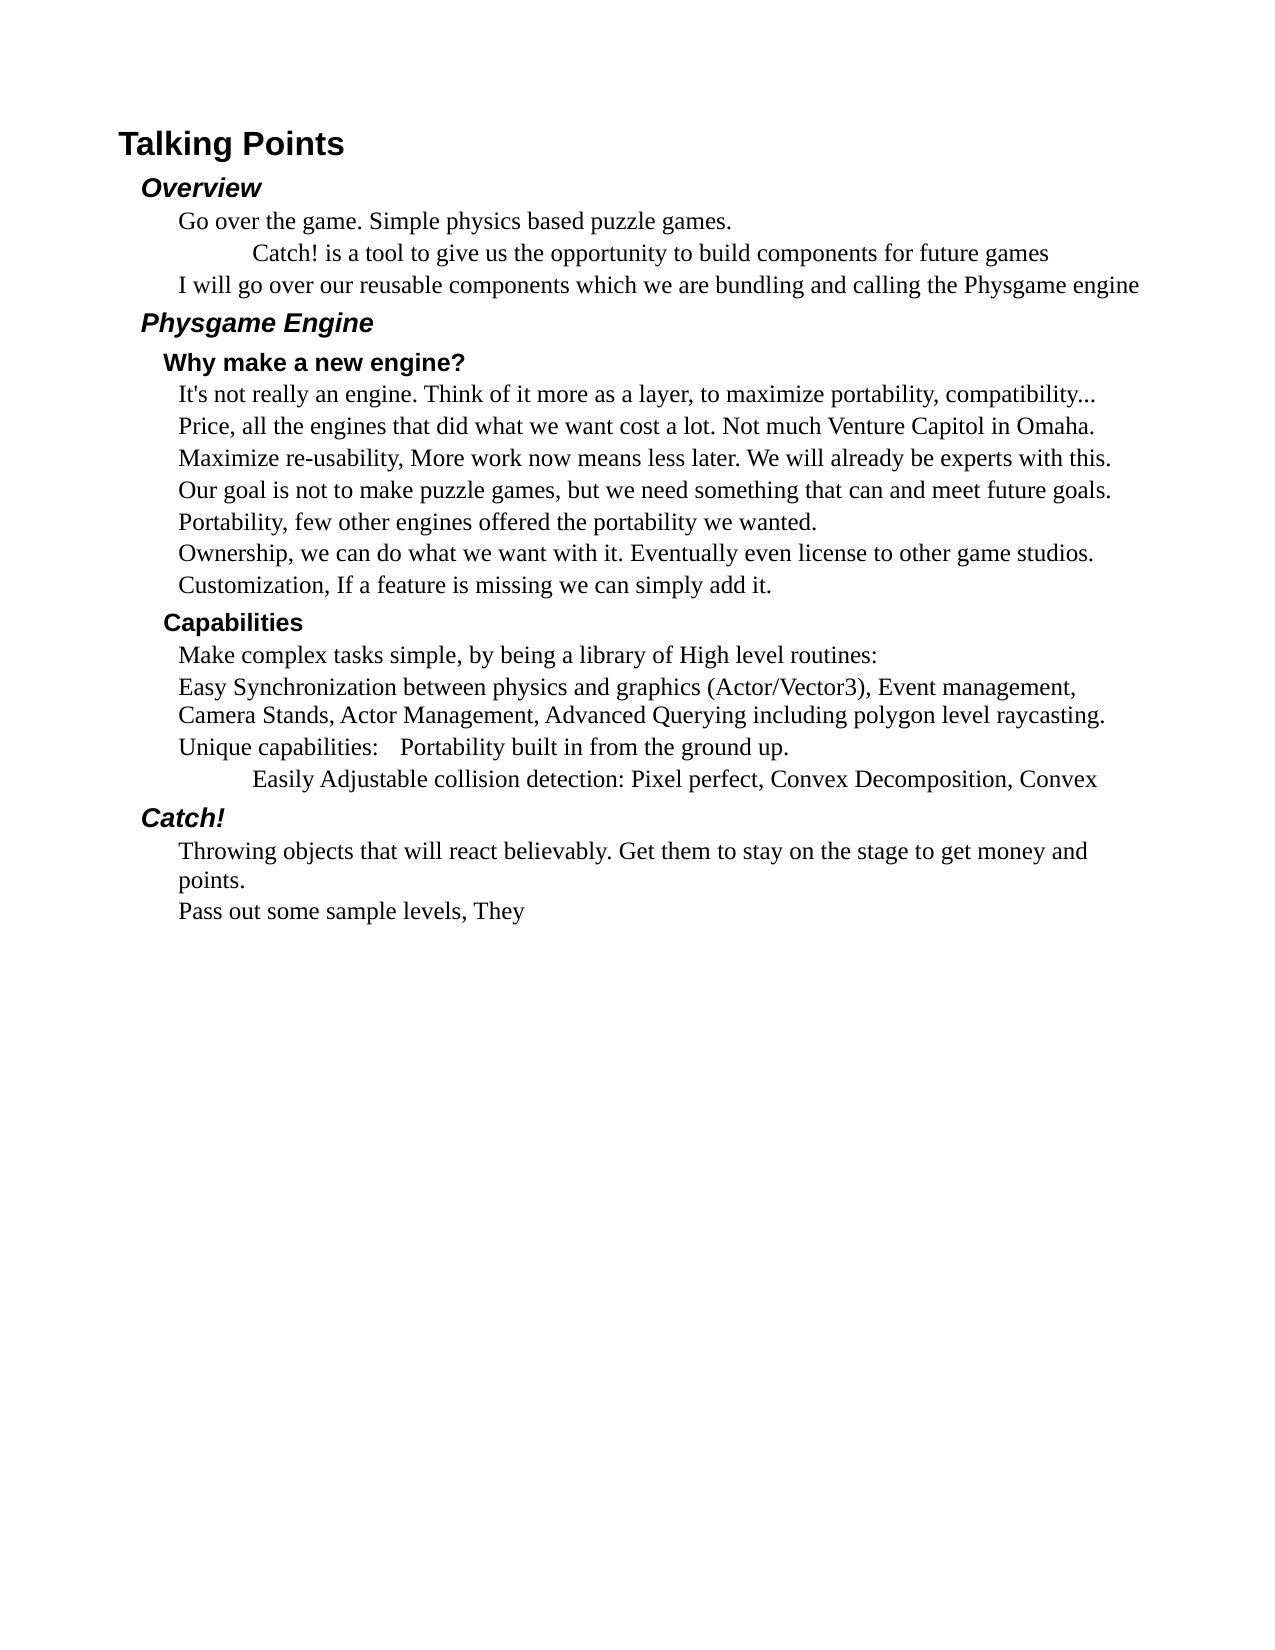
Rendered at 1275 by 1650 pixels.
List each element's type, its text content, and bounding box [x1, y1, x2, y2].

subtitle Talking Points [118, 124, 1157, 163]
subtitle Why make a new engine? [163, 348, 1157, 377]
text Unique capabilities: Portability built in from the ground up. [178, 732, 1157, 761]
subtitle Physgame Engine [141, 307, 1157, 339]
subtitle Capabilities [163, 608, 1157, 637]
text Go over the game. Simple physics based puzzle games. [178, 206, 1157, 235]
text Customization, If a feature is missing we can simply add it. [178, 570, 1157, 599]
text Portability, few other engines offered the portability we wanted. [178, 507, 1157, 535]
text Our goal is not to make puzzle games, but we need something that can and meet future goals. [178, 475, 1157, 504]
text Maximize re-usability, More work now means less later. We will already be experts with this. [178, 443, 1157, 472]
text I will go over our reusable components which we are bundling and calling the Physgame engine [178, 270, 1157, 298]
text Pass out some sample levels, They [178, 896, 1157, 925]
subtitle Catch! [141, 802, 1157, 833]
text Catch! is a tool to give us the opportunity to build components for future games [178, 238, 1157, 267]
text Price, all the engines that did what we want cost a lot. Not much Venture Capitol in Omaha. [178, 411, 1157, 440]
text Make complex tasks simple, by being a library of High level routines: [178, 640, 1157, 668]
text Throwing objects that will react believably. Get them to stay on the stage to get money and points. [178, 836, 1157, 893]
text Ownership, we can do what we want with it. Eventually even license to other game studios. [178, 538, 1157, 567]
subtitle Overview [141, 172, 1157, 203]
text Easily Adjustable collision detection: Pixel perfect, Convex Decomposition, Convex [178, 764, 1157, 793]
text It's not really an engine. Think of it more as a layer, to maximize portability, compatibility... [178, 379, 1157, 408]
text Easy Synchronization between physics and graphics (Actor/Vector3), Event management, Camera Stands, Actor Management, Advanced Querying including polygon level raycasting. [178, 672, 1157, 729]
